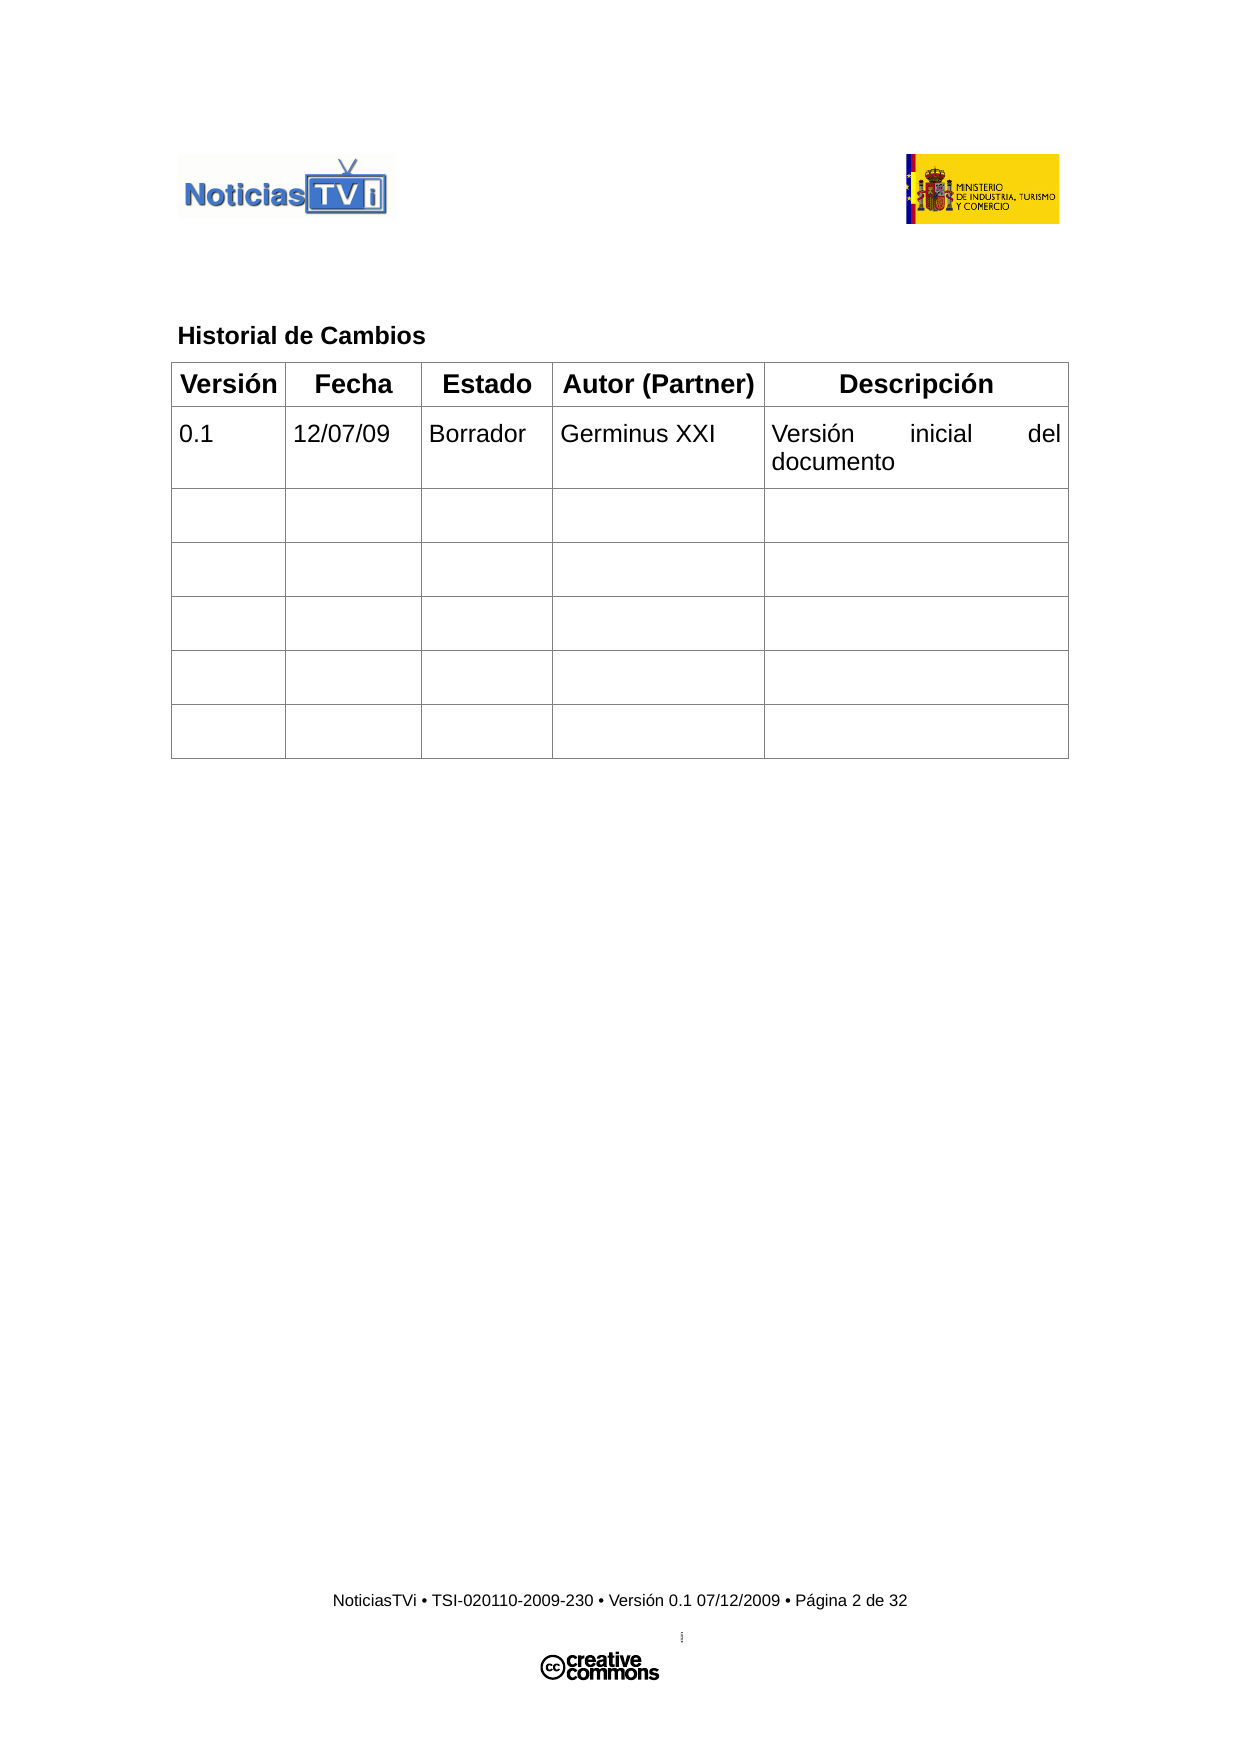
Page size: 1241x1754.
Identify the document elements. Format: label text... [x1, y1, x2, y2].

table_cell [422, 489, 552, 542]
table_cell [172, 597, 285, 649]
table_cell Germinus XXI [553, 407, 764, 488]
table_cell [286, 543, 421, 596]
table_cell [765, 651, 1068, 703]
table_header Autor (Partner) [553, 363, 764, 406]
table_cell [172, 543, 285, 596]
table_cell [765, 705, 1068, 757]
picture [906, 154, 1060, 224]
table_cell Versión inicial del documento [765, 407, 1068, 488]
table_cell [422, 651, 552, 703]
table_cell [553, 543, 764, 596]
table_cell [422, 705, 552, 757]
table_cell [553, 597, 764, 649]
table_cell [286, 489, 421, 542]
table_cell [553, 489, 764, 542]
table_header Estado [422, 363, 552, 406]
table_cell [286, 597, 421, 649]
table_cell Borrador [422, 407, 552, 488]
table_cell [765, 597, 1068, 649]
text Historial de Cambios [177, 322, 1063, 349]
table_cell [172, 489, 285, 542]
table_cell [286, 651, 421, 703]
table_cell 07/12/09 [286, 407, 421, 488]
table_header Descripción [765, 363, 1068, 406]
table_cell [286, 705, 421, 757]
table_cell [422, 597, 552, 649]
table_cell [422, 543, 552, 596]
table_cell [172, 705, 285, 757]
table_header Versión [172, 363, 285, 406]
picture [177, 153, 396, 219]
table_cell [553, 705, 764, 757]
table_header Fecha [286, 363, 421, 406]
table_cell 0.1 [172, 407, 285, 488]
table_cell [765, 489, 1068, 542]
table_cell [765, 543, 1068, 596]
table_cell [172, 651, 285, 703]
table_cell [553, 651, 764, 703]
